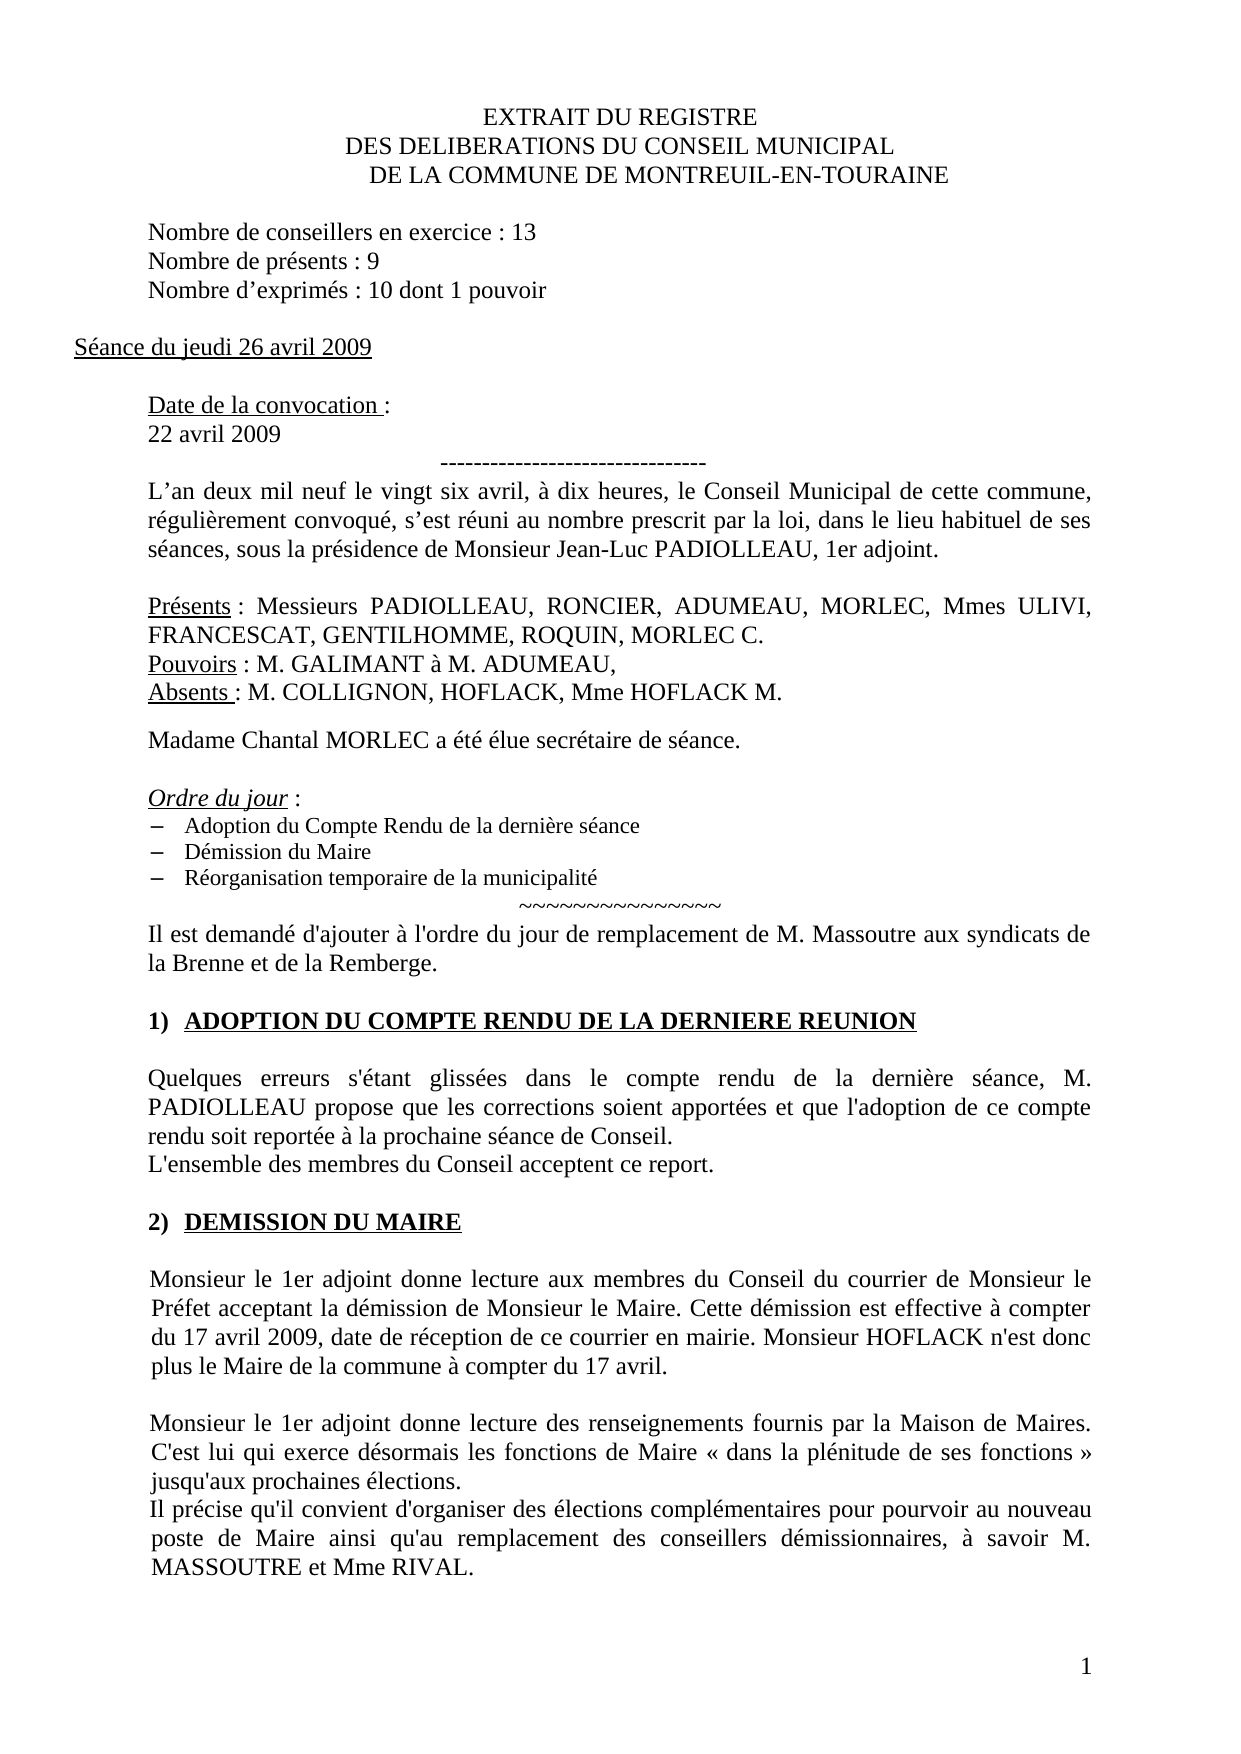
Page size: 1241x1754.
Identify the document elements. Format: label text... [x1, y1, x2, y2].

text Date de la convocation : [54, 390, 1092, 419]
text Monsieur le 1er adjoint donne lecture aux membres du Conseil du courrier de Monsieur le Préfet acceptant la démission de Monsieur le Maire. Cette démission est effective à compter du 17 avril 2009, date de réception de ce courrier en mairie. Monsieur HOFLACK n'est donc plus le Maire de la commune à compter du 17 avril. [149, 1264, 1092, 1379]
text Quelques erreurs s'étant glissées dans le compte rendu de la dernière séance, M. PADIOLLEAU propose que les corrections soient apportées et que l'adoption de ce compte rendu soit reportée à la prochaine séance de Conseil. [148, 1063, 1092, 1149]
list ADOPTION DU COMPTE RENDU DE LA DERNIERE REUNION [148, 1006, 1092, 1034]
text Nombre de conseillers en exercice : 13 [148, 217, 1092, 246]
list DEMISSION DU MAIRE [148, 1207, 1092, 1236]
text Séance du jeudi 26 avril 2009 [54, 332, 1092, 361]
text 22 avril 2009 [54, 419, 1092, 447]
text Il précise qu'il convient d'organiser des élections complémentaires pour pourvoir au nouveau poste de Maire ainsi qu'au remplacement des conseillers démissionnaires, à savoir M. MASSOUTRE et Mme RIVAL. [149, 1494, 1092, 1581]
text L’an deux mil neuf le vingt six avril, à dix heures, le Conseil Municipal de cette commune, régulièrement convoqué, s’est réuni au nombre prescrit par la loi, dans le lieu habituel de ses séances, sous la présidence de Monsieur Jean-Luc PADIOLLEAU, 1er adjoint. [148, 476, 1092, 562]
list Réorganisation temporaire de la municipalité [151, 864, 1092, 891]
list Adoption du Compte Rendu de la dernière séance [151, 812, 1092, 838]
text Nombre d’exprimés : 10 dont 1 pouvoir [54, 275, 1092, 304]
text Absents : M. COLLIGNON, HOFLACK, Mme HOFLACK M. [148, 677, 1092, 706]
text Nombre de présents : 9 [54, 246, 1092, 275]
text DES DELIBERATIONS DU CONSEIL MUNICIPAL [148, 131, 1092, 160]
list Démission du Maire [151, 838, 1092, 864]
text Ordre du jour : [148, 783, 1092, 812]
text L'ensemble des membres du Conseil acceptent ce report. [148, 1149, 1092, 1178]
text Il est demandé d'ajouter à l'ordre du jour de remplacement de M. Massoutre aux syndicats de la Brenne et de la Remberge. [148, 919, 1092, 977]
text DE LA COMMUNE DE MONTREUIL-EN-TOURAINE [295, 160, 1144, 189]
text Pouvoirs : M. GALIMANT à M. ADUMEAU, [148, 649, 1092, 677]
text ~~~~~~~~~~~~~~~ [148, 891, 1092, 919]
text Monsieur le 1er adjoint donne lecture des renseignements fournis par la Maison de Maires. C'est lui qui exerce désormais les fonctions de Maire « dans la plénitude de ses fonctions » jusqu'aux prochaines élections. [149, 1408, 1092, 1494]
text Présents : Messieurs PADIOLLEAU, RONCIER, ADUMEAU, MORLEC, Mmes ULIVI, FRANCESCAT, GENTILHOMME, ROQUIN, MORLEC C. [148, 591, 1092, 649]
text Madame Chantal MORLEC a été élue secrétaire de séance. [148, 725, 1092, 754]
text EXTRAIT DU REGISTRE [148, 102, 1092, 131]
text -------------------------------- [54, 447, 1092, 476]
